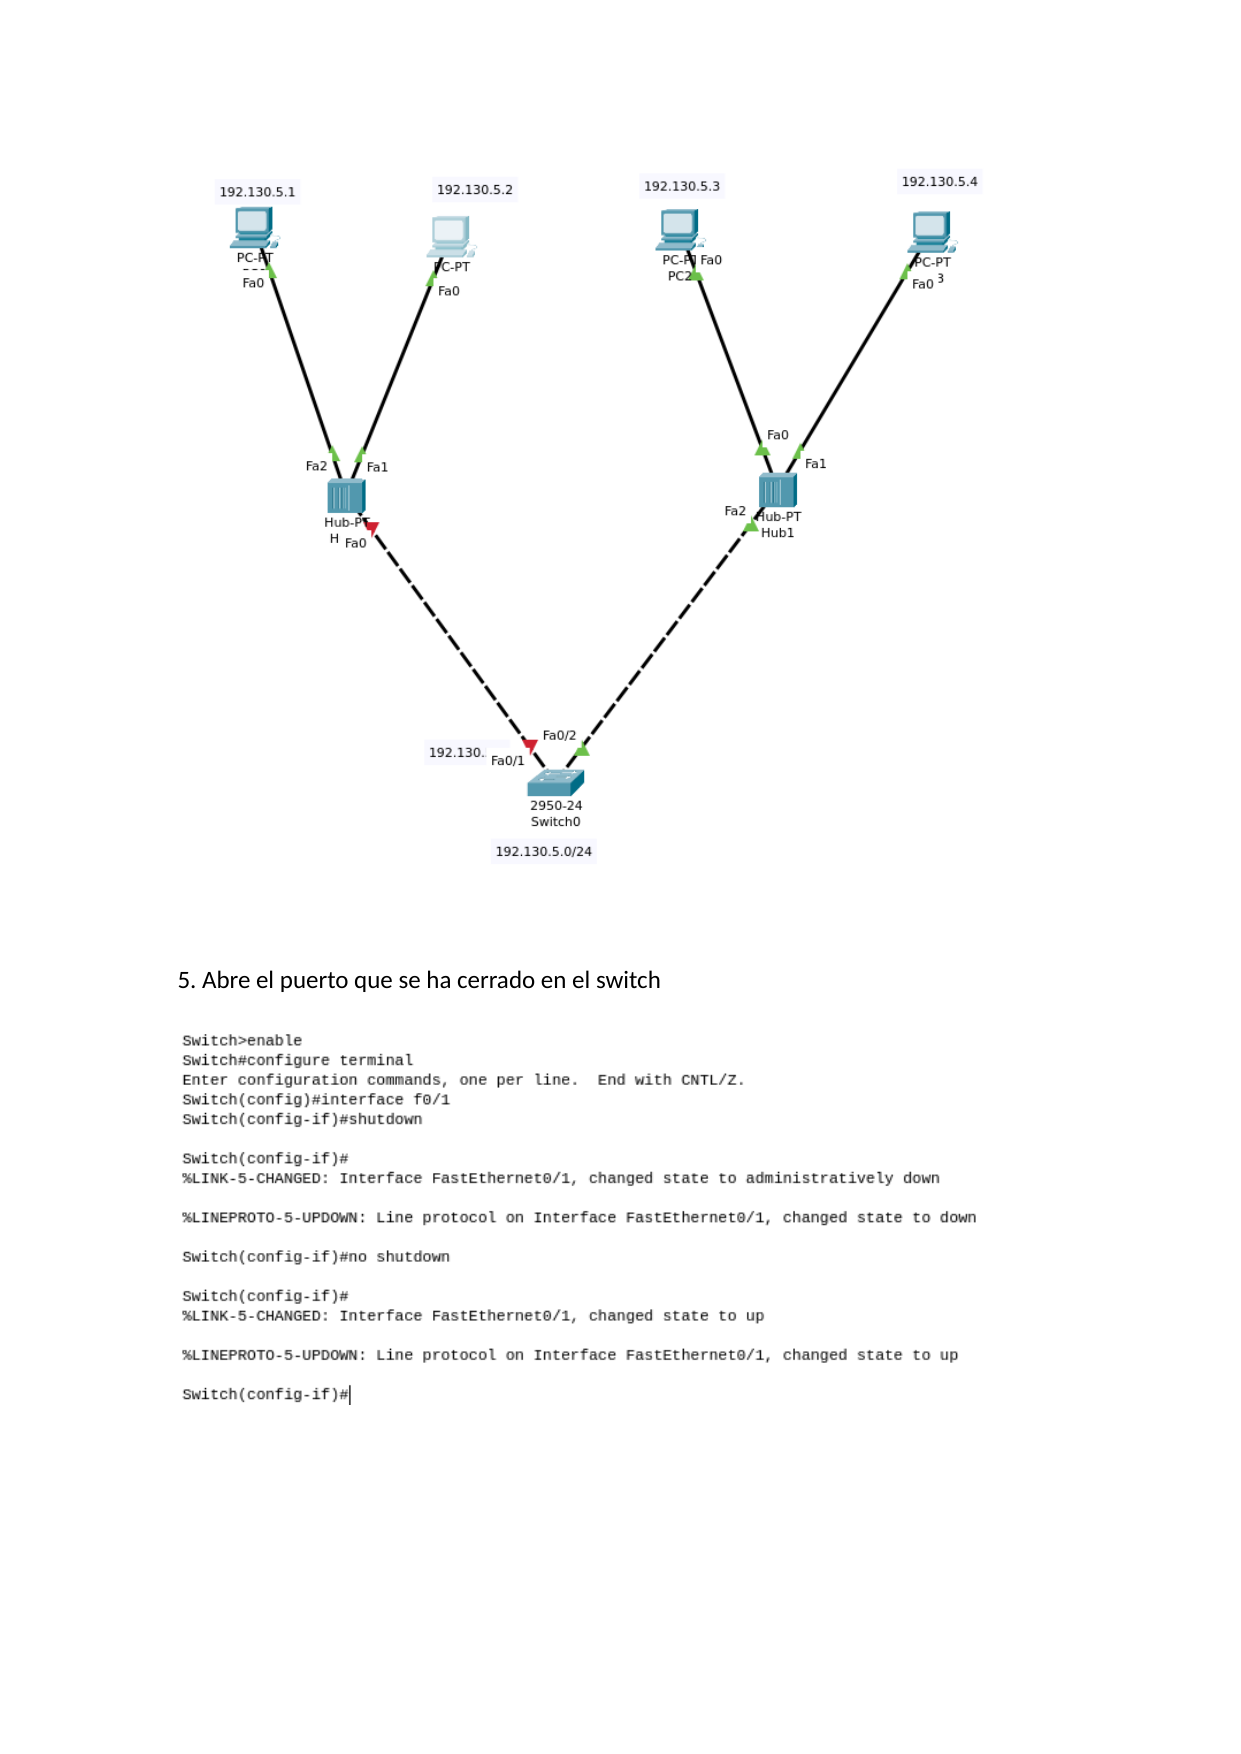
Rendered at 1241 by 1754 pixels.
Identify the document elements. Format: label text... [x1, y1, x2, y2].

picture [177, 1019, 1063, 1405]
picture [177, 147, 1063, 886]
text 5. Abre el puerto que se ha cerrado en el switch [177, 964, 1063, 994]
